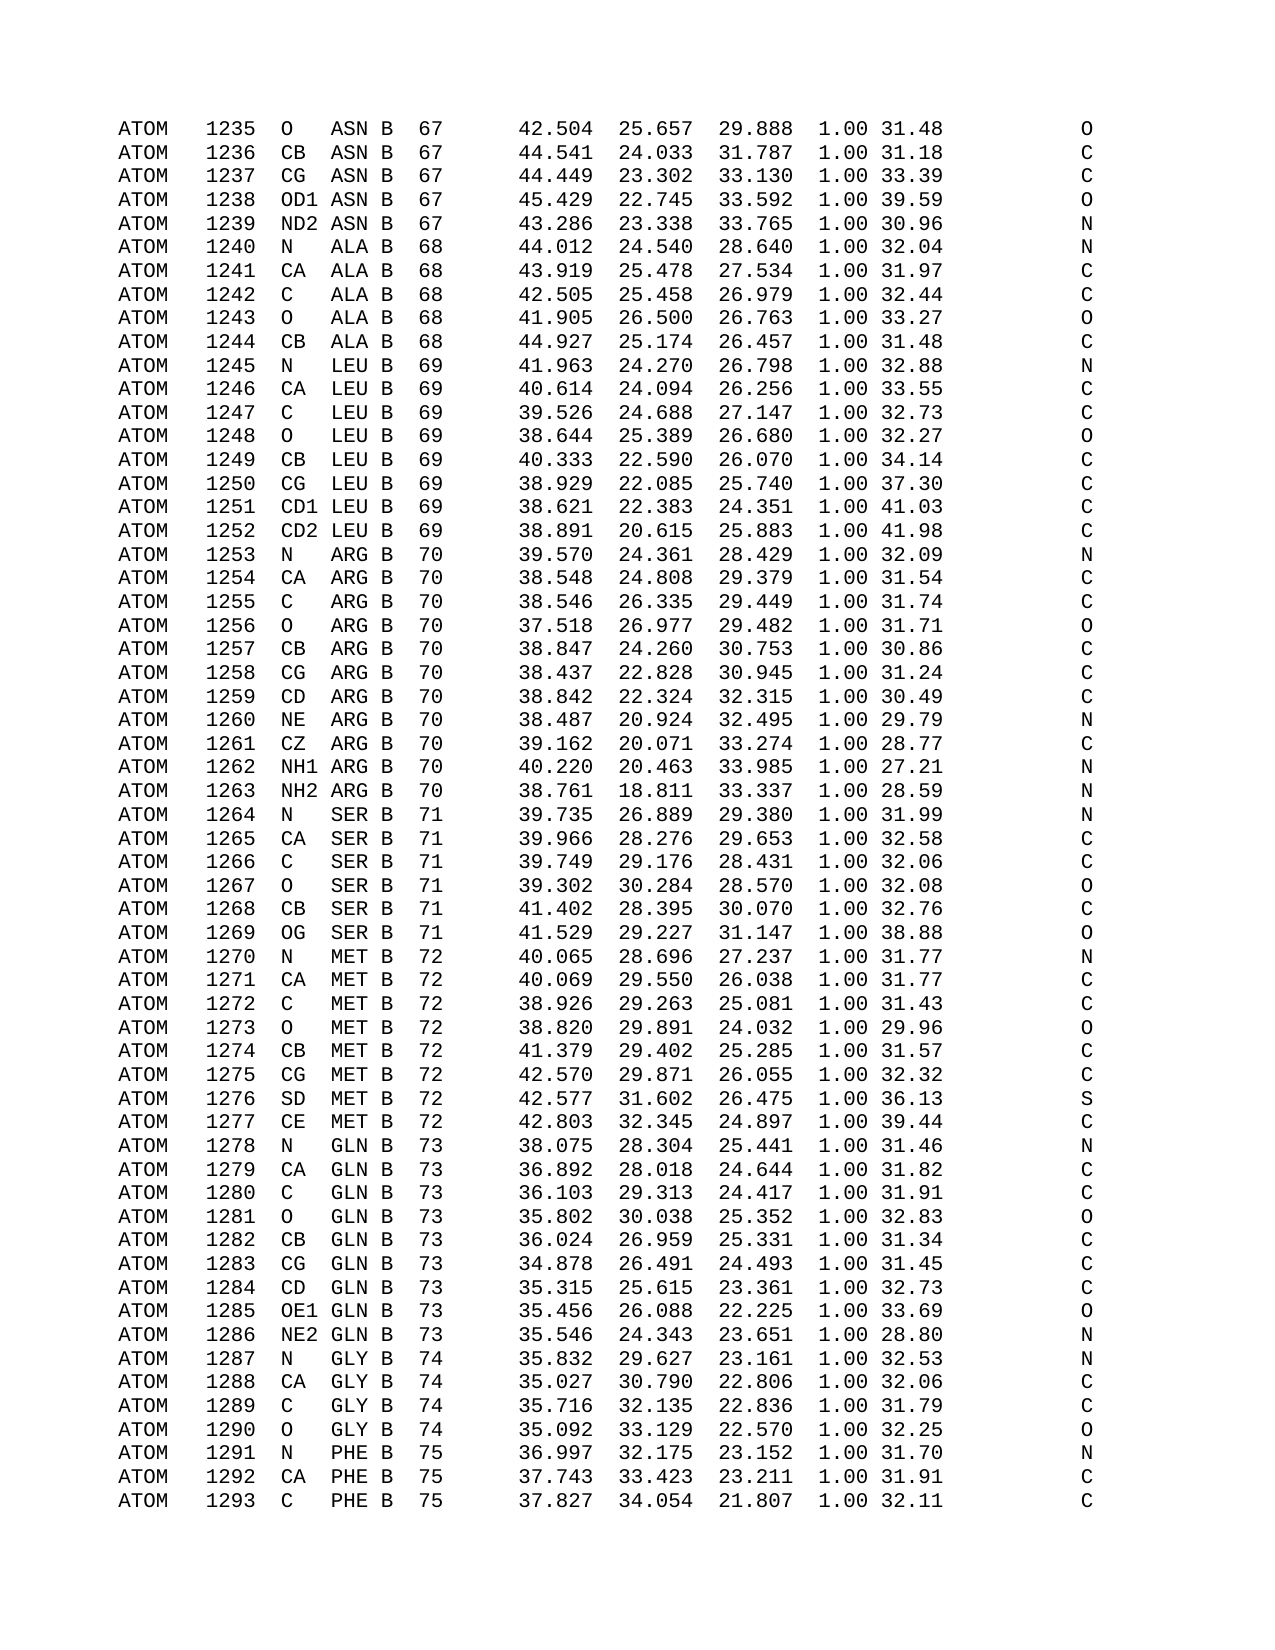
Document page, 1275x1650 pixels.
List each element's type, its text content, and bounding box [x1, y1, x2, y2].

text ATOM 1280 C GLN B 73 36.103 29.313 24.417 1.00 31.91 C [118, 1182, 1157, 1206]
text ATOM 1255 C ARG B 70 38.546 26.335 29.449 1.00 31.74 C [118, 591, 1157, 615]
text ATOM 1271 CA MET B 72 40.069 29.550 26.038 1.00 31.77 C [118, 969, 1157, 993]
text ATOM 1238 OD1 ASN B 67 45.429 22.745 33.592 1.00 39.59 O [118, 189, 1157, 213]
text ATOM 1241 CA ALA B 68 43.919 25.478 27.534 1.00 31.97 C [118, 260, 1157, 284]
text ATOM 1257 CB ARG B 70 38.847 24.260 30.753 1.00 30.86 C [118, 638, 1157, 662]
text ATOM 1245 N LEU B 69 41.963 24.270 26.798 1.00 32.88 N [118, 354, 1157, 378]
text ATOM 1242 C ALA B 68 42.505 25.458 26.979 1.00 32.44 C [118, 284, 1157, 307]
text ATOM 1266 C SER B 71 39.749 29.176 28.431 1.00 32.06 C [118, 851, 1157, 875]
text ATOM 1264 N SER B 71 39.735 26.889 29.380 1.00 31.99 N [118, 804, 1157, 827]
text ATOM 1236 CB ASN B 67 44.541 24.033 31.787 1.00 31.18 C [118, 142, 1157, 165]
text ATOM 1249 CB LEU B 69 40.333 22.590 26.070 1.00 34.14 C [118, 449, 1157, 473]
text ATOM 1284 CD GLN B 73 35.315 25.615 23.361 1.00 32.73 C [118, 1277, 1157, 1300]
text ATOM 1283 CG GLN B 73 34.878 26.491 24.493 1.00 31.45 C [118, 1253, 1157, 1277]
text ATOM 1269 OG SER B 71 41.529 29.227 31.147 1.00 38.88 O [118, 922, 1157, 946]
text ATOM 1275 CG MET B 72 42.570 29.871 26.055 1.00 32.32 C [118, 1064, 1157, 1088]
text ATOM 1252 CD2 LEU B 69 38.891 20.615 25.883 1.00 41.98 C [118, 520, 1157, 544]
text ATOM 1247 C LEU B 69 39.526 24.688 27.147 1.00 32.73 C [118, 402, 1157, 426]
text ATOM 1237 CG ASN B 67 44.449 23.302 33.130 1.00 33.39 C [118, 165, 1157, 189]
text ATOM 1268 CB SER B 71 41.402 28.395 30.070 1.00 32.76 C [118, 898, 1157, 922]
text ATOM 1285 OE1 GLN B 73 35.456 26.088 22.225 1.00 33.69 O [118, 1300, 1157, 1324]
text ATOM 1289 C GLY B 74 35.716 32.135 22.836 1.00 31.79 C [118, 1395, 1157, 1419]
text ATOM 1251 CD1 LEU B 69 38.621 22.383 24.351 1.00 41.03 C [118, 496, 1157, 520]
text ATOM 1250 CG LEU B 69 38.929 22.085 25.740 1.00 37.30 C [118, 473, 1157, 496]
text ATOM 1254 CA ARG B 70 38.548 24.808 29.379 1.00 31.54 C [118, 567, 1157, 591]
text ATOM 1248 O LEU B 69 38.644 25.389 26.680 1.00 32.27 O [118, 426, 1157, 449]
text ATOM 1239 ND2 ASN B 67 43.286 23.338 33.765 1.00 30.96 N [118, 213, 1157, 236]
text ATOM 1278 N GLN B 73 38.075 28.304 25.441 1.00 31.46 N [118, 1135, 1157, 1158]
text ATOM 1291 N PHE B 75 36.997 32.175 23.152 1.00 31.70 N [118, 1442, 1157, 1466]
text ATOM 1290 O GLY B 74 35.092 33.129 22.570 1.00 32.25 O [118, 1419, 1157, 1442]
text ATOM 1260 NE ARG B 70 38.487 20.924 32.495 1.00 29.79 N [118, 709, 1157, 733]
text ATOM 1281 O GLN B 73 35.802 30.038 25.352 1.00 32.83 O [118, 1206, 1157, 1229]
text ATOM 1261 CZ ARG B 70 39.162 20.071 33.274 1.00 28.77 C [118, 733, 1157, 757]
text ATOM 1240 N ALA B 68 44.012 24.540 28.640 1.00 32.04 N [118, 236, 1157, 260]
text ATOM 1253 N ARG B 70 39.570 24.361 28.429 1.00 32.09 N [118, 544, 1157, 567]
text ATOM 1267 O SER B 71 39.302 30.284 28.570 1.00 32.08 O [118, 875, 1157, 898]
text ATOM 1235 O ASN B 67 42.504 25.657 29.888 1.00 31.48 O [118, 118, 1157, 142]
text ATOM 1292 CA PHE B 75 37.743 33.423 23.211 1.00 31.91 C [118, 1466, 1157, 1489]
text ATOM 1265 CA SER B 71 39.966 28.276 29.653 1.00 32.58 C [118, 827, 1157, 851]
text ATOM 1286 NE2 GLN B 73 35.546 24.343 23.651 1.00 28.80 N [118, 1324, 1157, 1348]
text ATOM 1279 CA GLN B 73 36.892 28.018 24.644 1.00 31.82 C [118, 1158, 1157, 1182]
text ATOM 1246 CA LEU B 69 40.614 24.094 26.256 1.00 33.55 C [118, 378, 1157, 402]
text ATOM 1244 CB ALA B 68 44.927 25.174 26.457 1.00 31.48 C [118, 331, 1157, 354]
text ATOM 1259 CD ARG B 70 38.842 22.324 32.315 1.00 30.49 C [118, 686, 1157, 709]
text ATOM 1258 CG ARG B 70 38.437 22.828 30.945 1.00 31.24 C [118, 662, 1157, 686]
text ATOM 1287 N GLY B 74 35.832 29.627 23.161 1.00 32.53 N [118, 1348, 1157, 1371]
text ATOM 1282 CB GLN B 73 36.024 26.959 25.331 1.00 31.34 C [118, 1229, 1157, 1253]
text ATOM 1293 C PHE B 75 37.827 34.054 21.807 1.00 32.11 C [118, 1489, 1157, 1513]
text ATOM 1288 CA GLY B 74 35.027 30.790 22.806 1.00 32.06 C [118, 1371, 1157, 1395]
text ATOM 1263 NH2 ARG B 70 38.761 18.811 33.337 1.00 28.59 N [118, 780, 1157, 804]
text ATOM 1256 O ARG B 70 37.518 26.977 29.482 1.00 31.71 O [118, 615, 1157, 638]
text ATOM 1273 O MET B 72 38.820 29.891 24.032 1.00 29.96 O [118, 1017, 1157, 1040]
text ATOM 1274 CB MET B 72 41.379 29.402 25.285 1.00 31.57 C [118, 1040, 1157, 1064]
text ATOM 1243 O ALA B 68 41.905 26.500 26.763 1.00 33.27 O [118, 307, 1157, 331]
text ATOM 1270 N MET B 72 40.065 28.696 27.237 1.00 31.77 N [118, 946, 1157, 969]
text ATOM 1262 NH1 ARG B 70 40.220 20.463 33.985 1.00 27.21 N [118, 757, 1157, 780]
text ATOM 1276 SD MET B 72 42.577 31.602 26.475 1.00 36.13 S [118, 1088, 1157, 1111]
text ATOM 1272 C MET B 72 38.926 29.263 25.081 1.00 31.43 C [118, 993, 1157, 1017]
text ATOM 1277 CE MET B 72 42.803 32.345 24.897 1.00 39.44 C [118, 1111, 1157, 1135]
